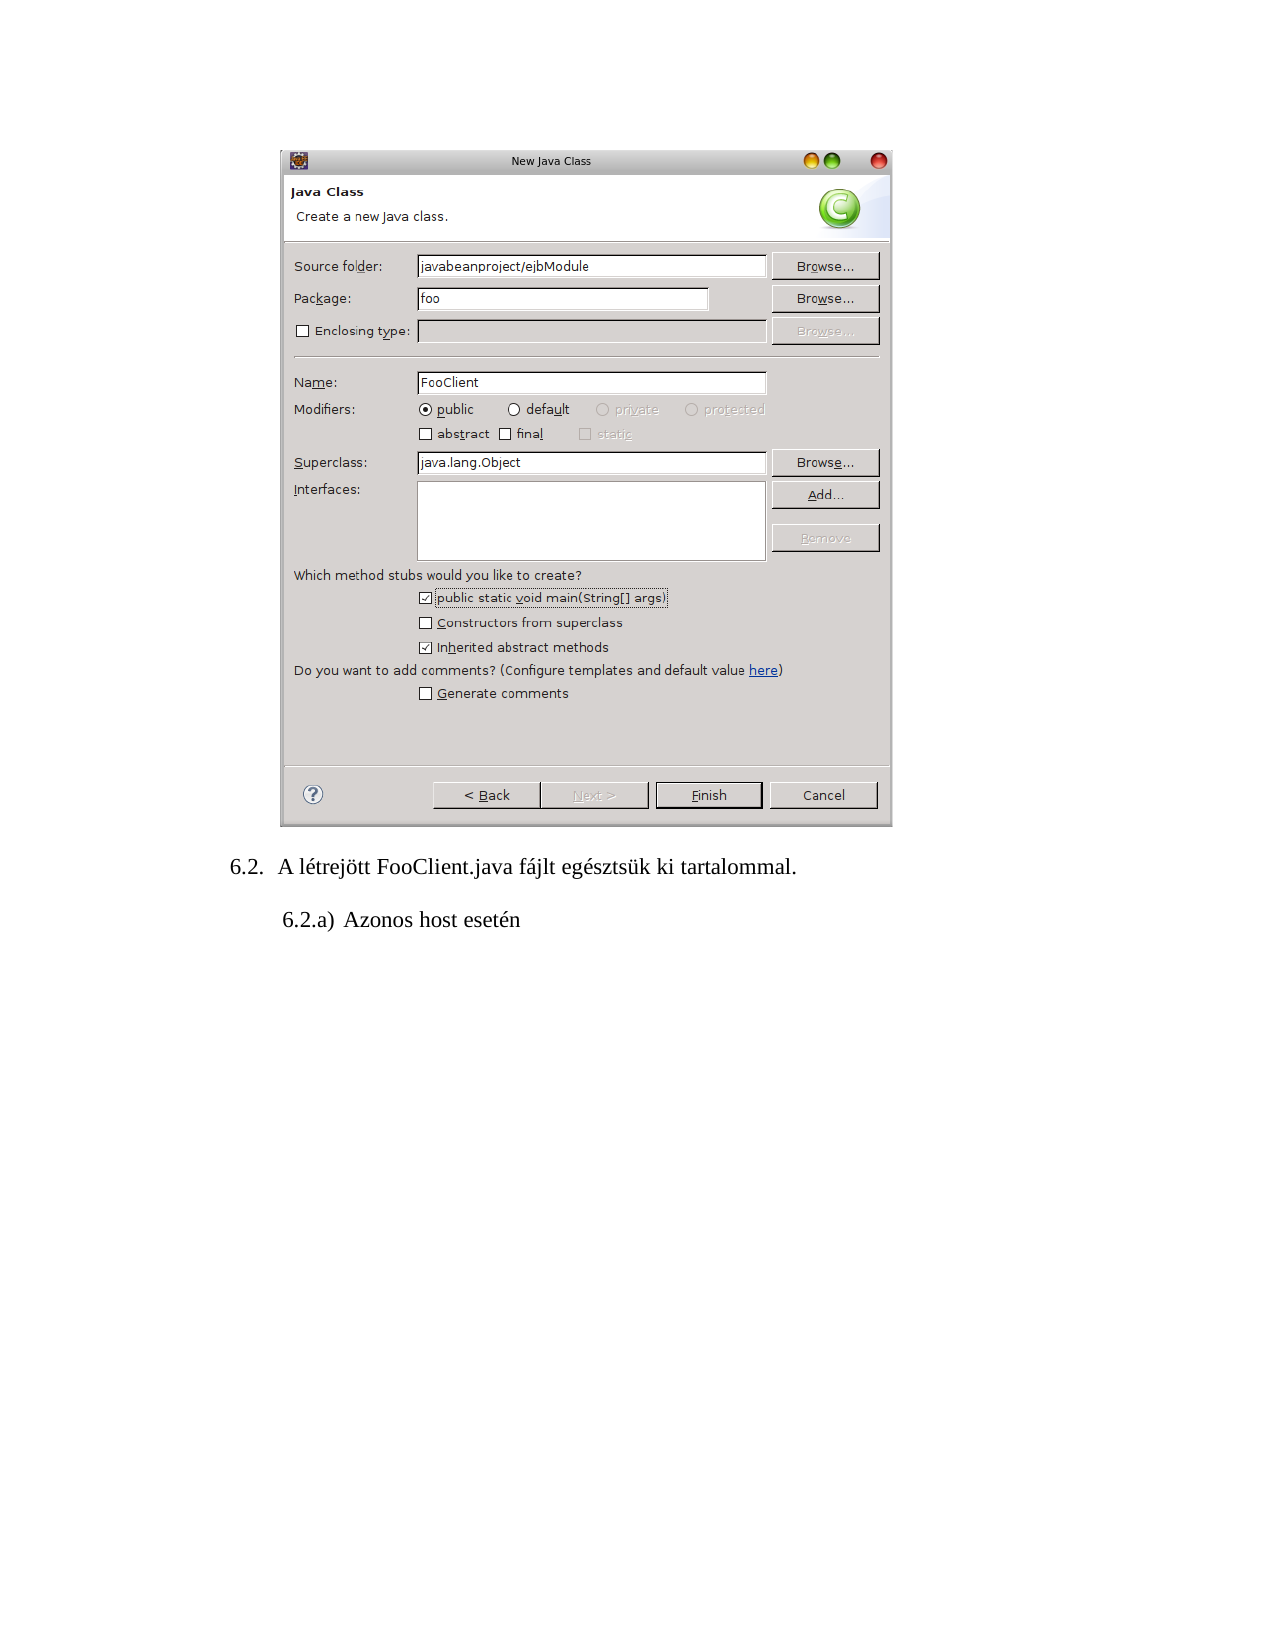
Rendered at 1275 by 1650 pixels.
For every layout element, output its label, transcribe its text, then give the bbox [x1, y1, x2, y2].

list A létrejött FooClient.java fájlt egésztsük ki tartalommal. [223, 853, 1087, 879]
picture [280, 150, 893, 827]
list Azonos host esetén [276, 906, 1087, 933]
